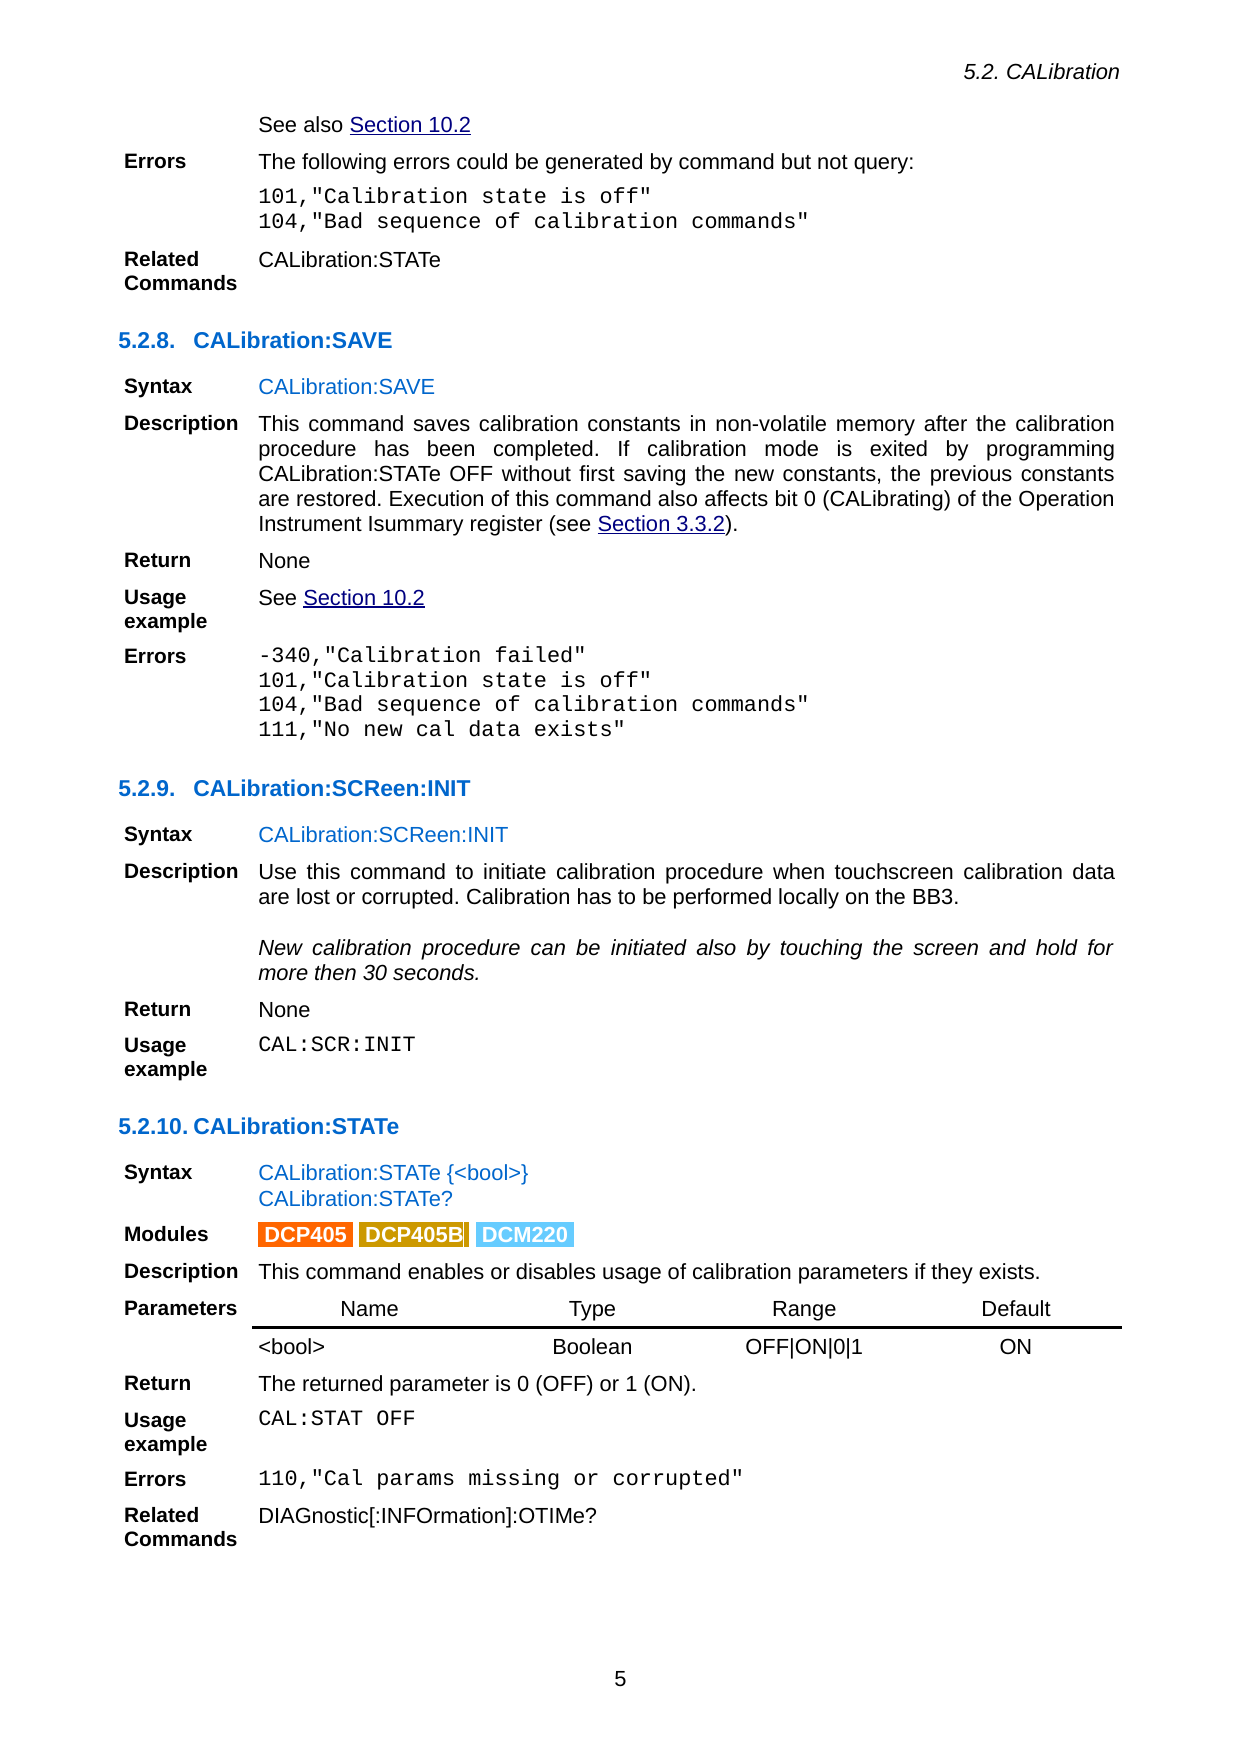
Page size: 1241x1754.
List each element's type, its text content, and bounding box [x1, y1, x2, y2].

table_cell OFF|ON|0|1 [698, 1329, 910, 1365]
table_cell Type [486, 1290, 698, 1326]
table_cell Use this command to initiate calibration procedure when touchscreen calibration data are lost or corrupted. Calibration has to be performed locally on the BB3. New calibration procedure can be initiated also by touching the screen and hold for more then 30 seconds. [252, 853, 1122, 991]
table_header CALibration:SAVE [252, 368, 1122, 405]
subtitle CALibration:STATe [118, 1113, 1122, 1140]
table_cell None [252, 991, 1122, 1027]
table_cell This command enables or disables usage of calibration parameters if they exists. [252, 1253, 1122, 1290]
table_cell 110,"Cal params missing or corrupted" [252, 1461, 1122, 1497]
table_cell Usage example [118, 579, 252, 638]
table_cell ON [910, 1329, 1122, 1365]
table_header CALibration:STATe {<bool>} CALibration:STATe? [252, 1155, 1122, 1216]
table_cell DIAGnostic[:INFOrmation]:OTIMe? [252, 1498, 1122, 1557]
table_cell CALibration:STATe [252, 241, 1122, 300]
table_cell <bool> [252, 1329, 486, 1365]
subtitle CALibration:SAVE [118, 327, 1122, 353]
table_cell -340,"Calibration failed" 101,"Calibration state is off" 104,"Bad sequence of calibration commands" 111,"No new cal data exists" [252, 638, 1122, 749]
table_cell Related Commands [118, 1498, 252, 1557]
table_cell Return [118, 1365, 252, 1402]
table_header CALibration:SCReen:INIT [252, 817, 1122, 853]
table_cell Range [698, 1290, 910, 1326]
table_cell Errors [118, 638, 252, 749]
table_header Syntax [118, 1155, 252, 1216]
table_cell This command saves calibration constants in non-volatile memory after the calibration procedure has been completed. If calibration mode is exited by programming CALibration:STATe OFF without first saving the new constants, the previous constants are restored. Execution of this command also affects bit 0 (CALibrating) of the Operation Instrument Isummary register (see Section 3.3.2). [252, 405, 1122, 542]
table_cell Usage example [118, 1028, 252, 1087]
table_cell Errors [118, 1461, 252, 1497]
table_cell Related Commands [118, 241, 252, 300]
table_cell The returned parameter is 0 (OFF) or 1 (ON). [252, 1365, 1122, 1402]
table_cell DCP405 DCP405B DCM220 [252, 1216, 1122, 1253]
subtitle CALibration:SCReen:INIT [118, 775, 1122, 802]
table_cell Description [118, 1253, 252, 1290]
table_cell None [252, 542, 1122, 579]
table_header Syntax [118, 368, 252, 405]
table_cell Boolean [486, 1329, 698, 1365]
table_cell Description [118, 853, 252, 991]
table_cell Return [118, 542, 252, 579]
table_cell Modules [118, 1216, 252, 1253]
table_cell See also Section 10.2 [252, 106, 1122, 143]
table_cell Parameters [118, 1290, 252, 1365]
table_cell Return [118, 991, 252, 1027]
table_cell [118, 106, 252, 143]
table_cell Description [118, 405, 252, 542]
table_header Syntax [118, 817, 252, 853]
table_cell The following errors could be generated by command but not query: 101,"Calibration state is off" 104,"Bad sequence of calibration commands" [252, 143, 1122, 241]
table_cell Usage example [118, 1402, 252, 1461]
table_cell CAL:STAT OFF [252, 1402, 1122, 1461]
table_cell Errors [118, 143, 252, 241]
table_cell Name [252, 1290, 486, 1326]
table_cell See Section 10.2 [252, 579, 1122, 638]
table_cell Default [910, 1290, 1122, 1326]
table_cell CAL:SCR:INIT [252, 1028, 1122, 1087]
